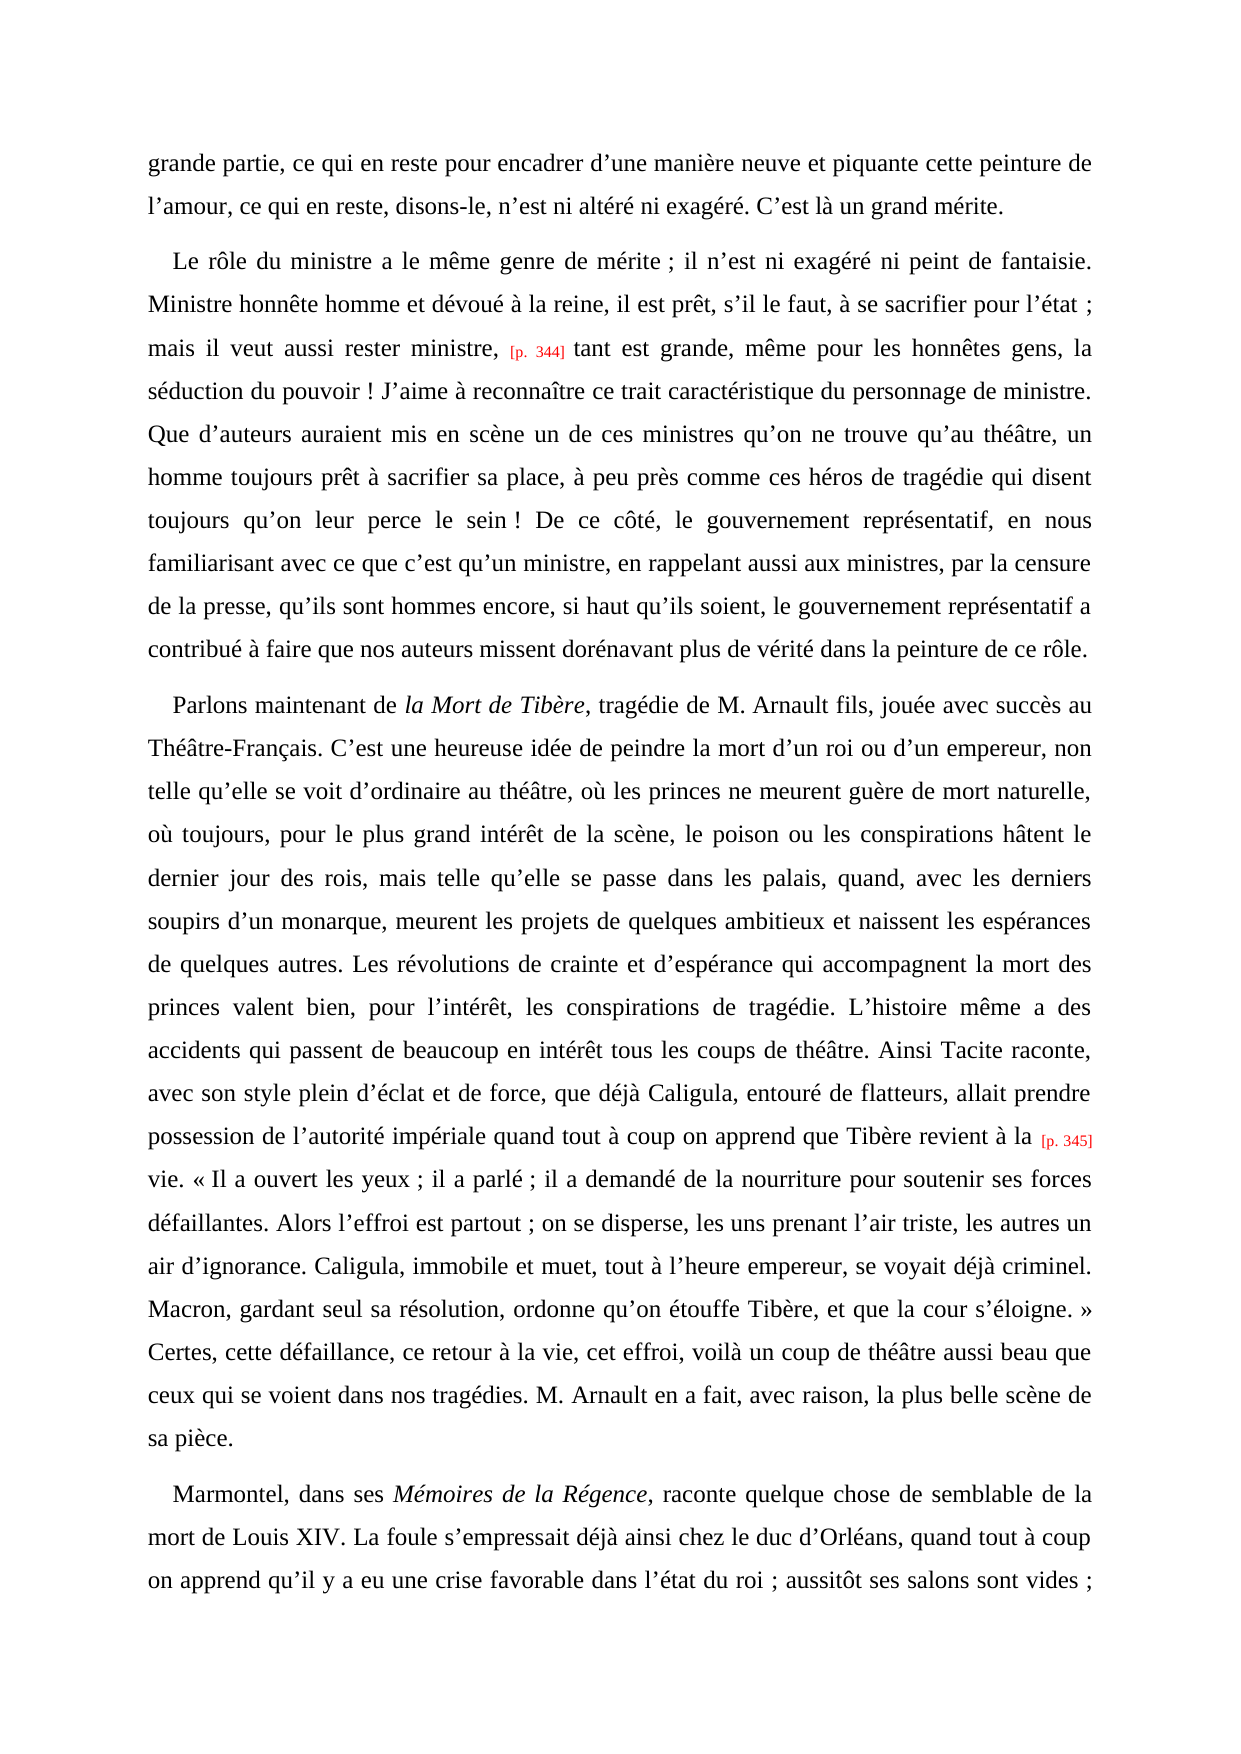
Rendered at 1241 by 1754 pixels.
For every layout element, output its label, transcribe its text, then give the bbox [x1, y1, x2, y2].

text Parlons maintenant de la Mort de Tibère, tragédie de M. Arnault fils, jouée avec succès au Théâtre-Français. C’est une heureuse idée de peindre la mort d’un roi ou d’un empereur, non telle qu’elle se voit d’ordinaire au théâtre, où les princes ne meurent guère de mort naturelle, où toujours, pour le plus grand intérêt de la scène, le poison ou les conspirations hâtent le dernier jour des rois, mais telle qu’elle se passe dans les palais, quand, avec les derniers soupirs d’un monarque, meurent les projets de quelques ambitieux et naissent les espérances de quelques autres. Les révolutions de crainte et d’espérance qui accompagnent la mort des princes valent bien, pour l’intérêt, les conspirations de tragédie. L’histoire même a des accidents qui passent de beaucoup en intérêt tous les coups de théâtre. Ainsi Tacite raconte, avec son style plein d’éclat et de force, que déjà Caligula, entouré de flatteurs, allait prendre possession de l’autorité impériale quand tout à coup on apprend que Tibère revient à la [p. 345] vie. « Il a ouvert les yeux ; il a parlé ; il a demandé de la nourriture pour soutenir ses forces défaillantes. Alors l’effroi est partout ; on se disperse, les uns prenant l’air triste, les autres un air d’ignorance. Caligula, immobile et muet, tout à l’heure empereur, se voyait déjà criminel. Macron, gardant seul sa résolution, ordonne qu’on étouffe Tibère, et que la cour s’éloigne. » Certes, cette défaillance, ce retour à la vie, cet effroi, voilà un coup de théâtre aussi beau que ceux qui se voient dans nos tragédies. M. Arnault en a fait, avec raison, la plus belle scène de sa pièce. [148, 690, 1093, 1452]
text Marmontel, dans ses Mémoires de la Régence, raconte quelque chose de semblable de la mort de Louis XIV. La foule s’empressait déjà ainsi chez le duc d’Orléans, quand tout à coup on apprend qu’il y a eu une crise favorable dans l’état du roi ; aussitôt ses salons sont vides ; [148, 1479, 1093, 1594]
text grande partie, ce qui en reste pour encadrer d’une manière neuve et piquante cette peinture de l’amour, ce qui en reste, disons-le, n’est ni altéré ni exagéré. C’est là un grand mérite. [148, 148, 1093, 219]
text Le rôle du ministre a le même genre de mérite ; il n’est ni exagéré ni peint de fantaisie. Ministre honnête homme et dévoué à la reine, il est prêt, s’il le faut, à se sacrifier pour l’état ; mais il veut aussi rester ministre, [p. 344] tant est grande, même pour les honnêtes gens, la séduction du pouvoir ! J’aime à reconnaître ce trait caractéristique du personnage de ministre. Que d’auteurs auraient mis en scène un de ces ministres qu’on ne trouve qu’au théâtre, un homme toujours prêt à sacrifier sa place, à peu près comme ces héros de tragédie qui disent toujours qu’on leur perce le sein ! De ce côté, le gouvernement représentatif, en nous familiarisant avec ce que c’est qu’un ministre, en rappelant aussi aux ministres, par la censure de la presse, qu’ils sont hommes encore, si haut qu’ils soient, le gouvernement représentatif a contribué à faire que nos auteurs missent dorénavant plus de vérité dans la peinture de ce rôle. [148, 246, 1093, 663]
